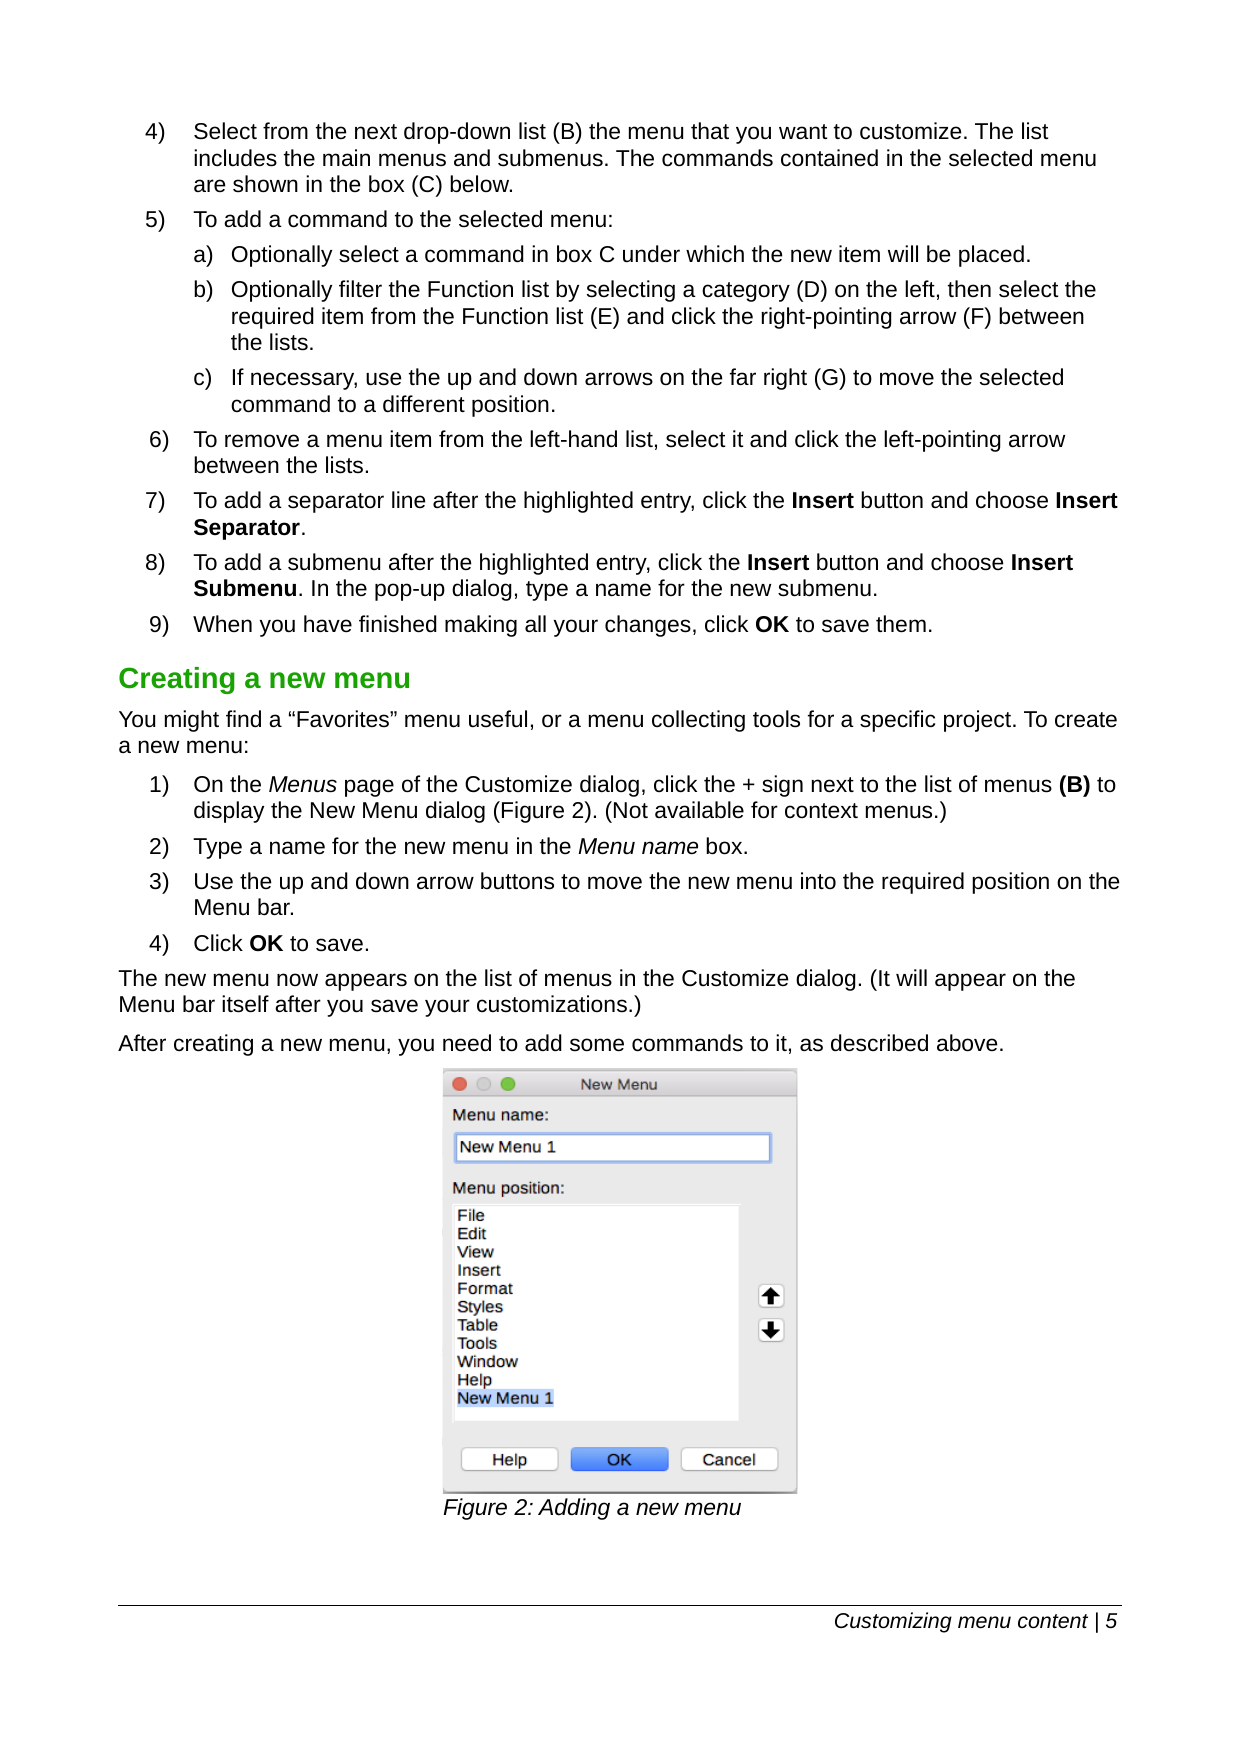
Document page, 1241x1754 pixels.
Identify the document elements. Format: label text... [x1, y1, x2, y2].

list To add a separator line after the highlighted entry, click the Insert button and choose Insert Separator. [165, 487, 1122, 540]
list To remove a menu item from the left-hand list, select it and click the left-pointing arrow between the lists. [169, 426, 1122, 479]
text After creating a new menu, you need to add some commands to it, as described above. [118, 1030, 1122, 1056]
subtitle Creating a new menu [118, 661, 1122, 694]
list Select from the next drop-down list (B) the menu that you want to customize. The list includes the main menus and submenus. The commands contained in the selected menu are shown in the box (C) below. [165, 118, 1122, 197]
list If necessary, use the up and down arrows on the far right (G) to move the selected command to a different position. [193, 364, 1122, 417]
list Type a name for the new menu in the Menu name box. [169, 833, 1122, 859]
list You might find a “Favorites” menu useful, or a menu collecting tools for a specific project. To create a new menu: [118, 706, 1122, 759]
list Click OK to save. [169, 929, 1122, 956]
text The new menu now appears on the list of menus in the Customize dialog. (It will appear on the Menu bar itself after you save your customizations.) [118, 965, 1122, 1017]
list On the Menus page of the Customize dialog, click the + sign next to the list of menus (B) to display the New Menu dialog (Figure 2). (Not available for context menus.) [169, 771, 1122, 824]
list When you have finished making all your changes, click OK to save them. [169, 611, 1122, 637]
text Figure 2: Adding a new menu [443, 1494, 797, 1520]
picture [442, 1068, 798, 1494]
list To add a command to the selected menu: [165, 206, 1122, 232]
list Optionally select a command in box C under which the new item will be placed. [193, 241, 1122, 268]
list Optionally filter the Function list by selecting a category (D) on the left, then select the required item from the Function list (E) and click the right-pointing arrow (F) between the lists. [193, 276, 1122, 356]
list Use the up and down arrow buttons to move the new menu into the required position on the Menu bar. [169, 868, 1122, 921]
list To add a submenu after the highlighted entry, click the Insert button and choose Insert Submenu. In the pop-up dialog, type a name for the new submenu. [165, 549, 1122, 602]
